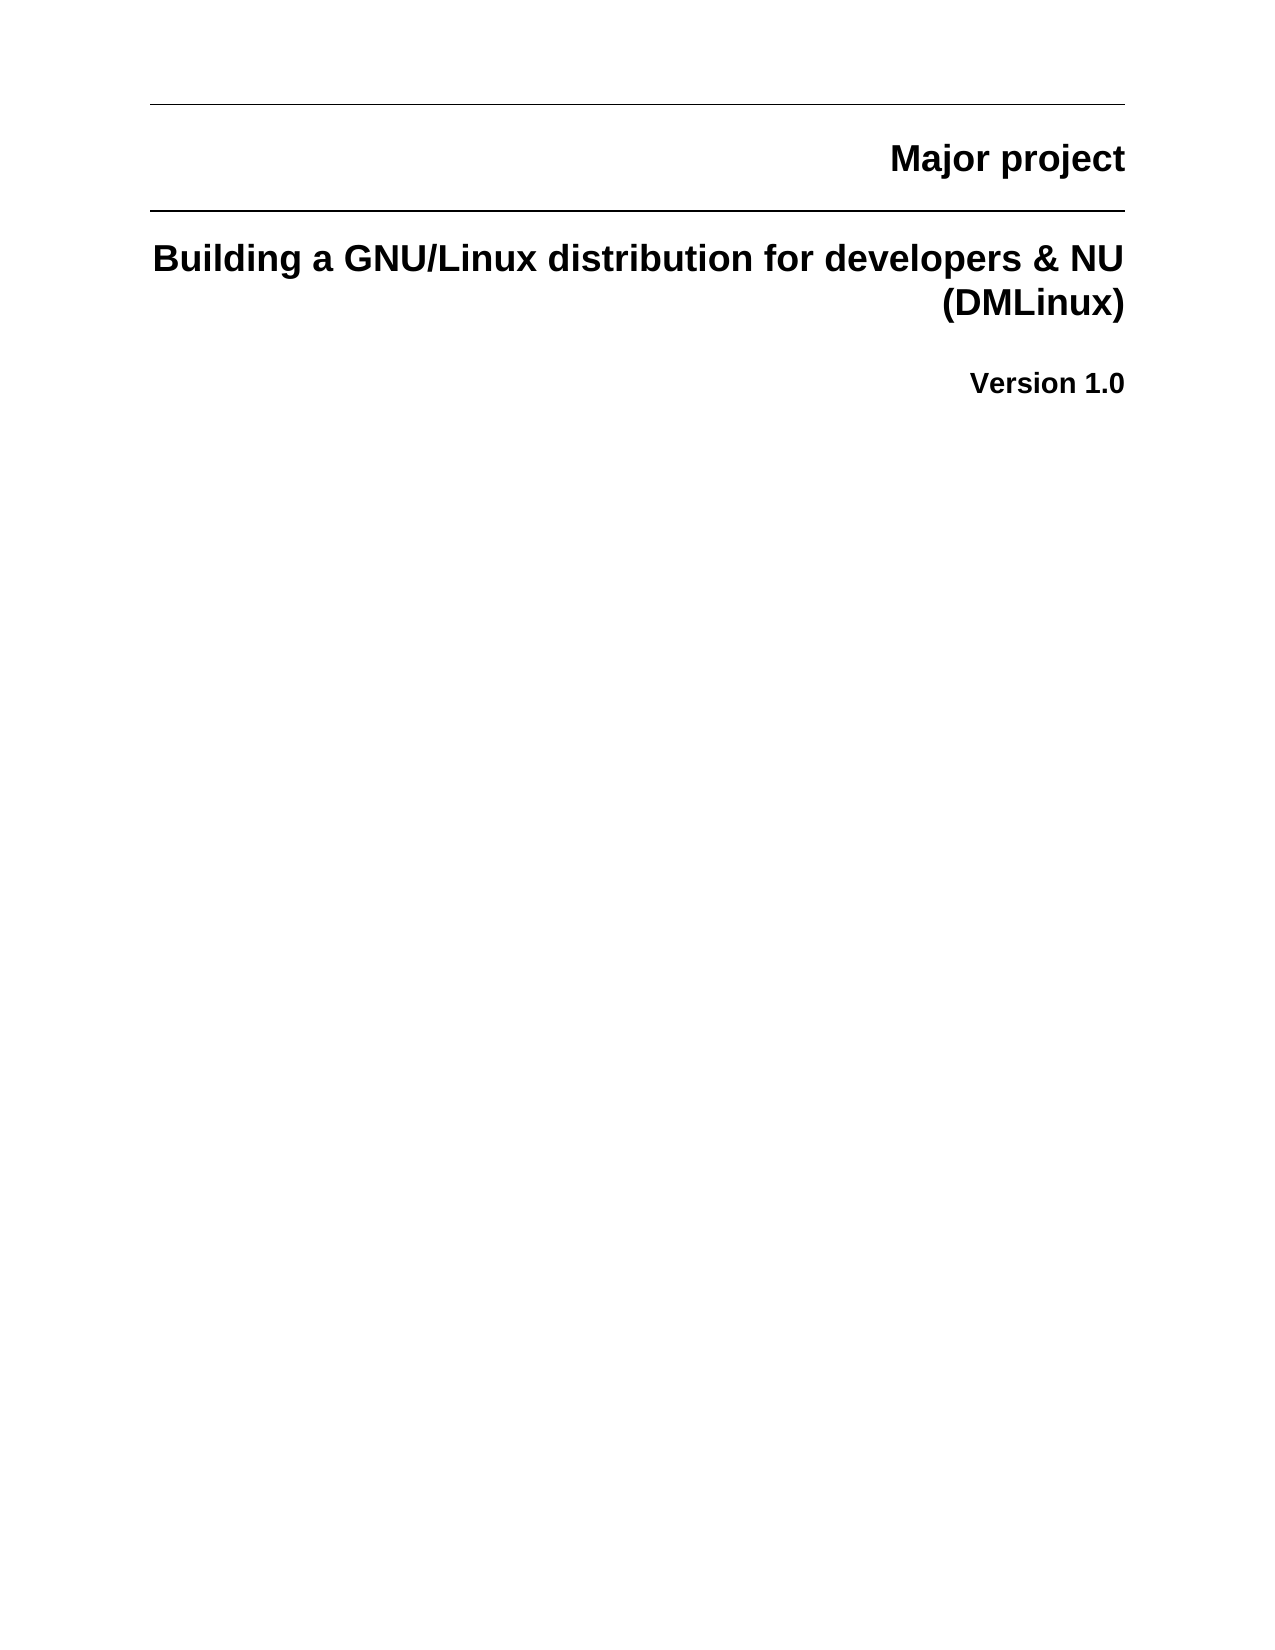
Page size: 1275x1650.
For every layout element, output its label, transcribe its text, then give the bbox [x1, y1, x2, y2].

subtitle Building a GNU/Linux distribution for developers & NU (DMLinux) [150, 237, 1125, 323]
subtitle Version 1.0 [150, 366, 1125, 399]
